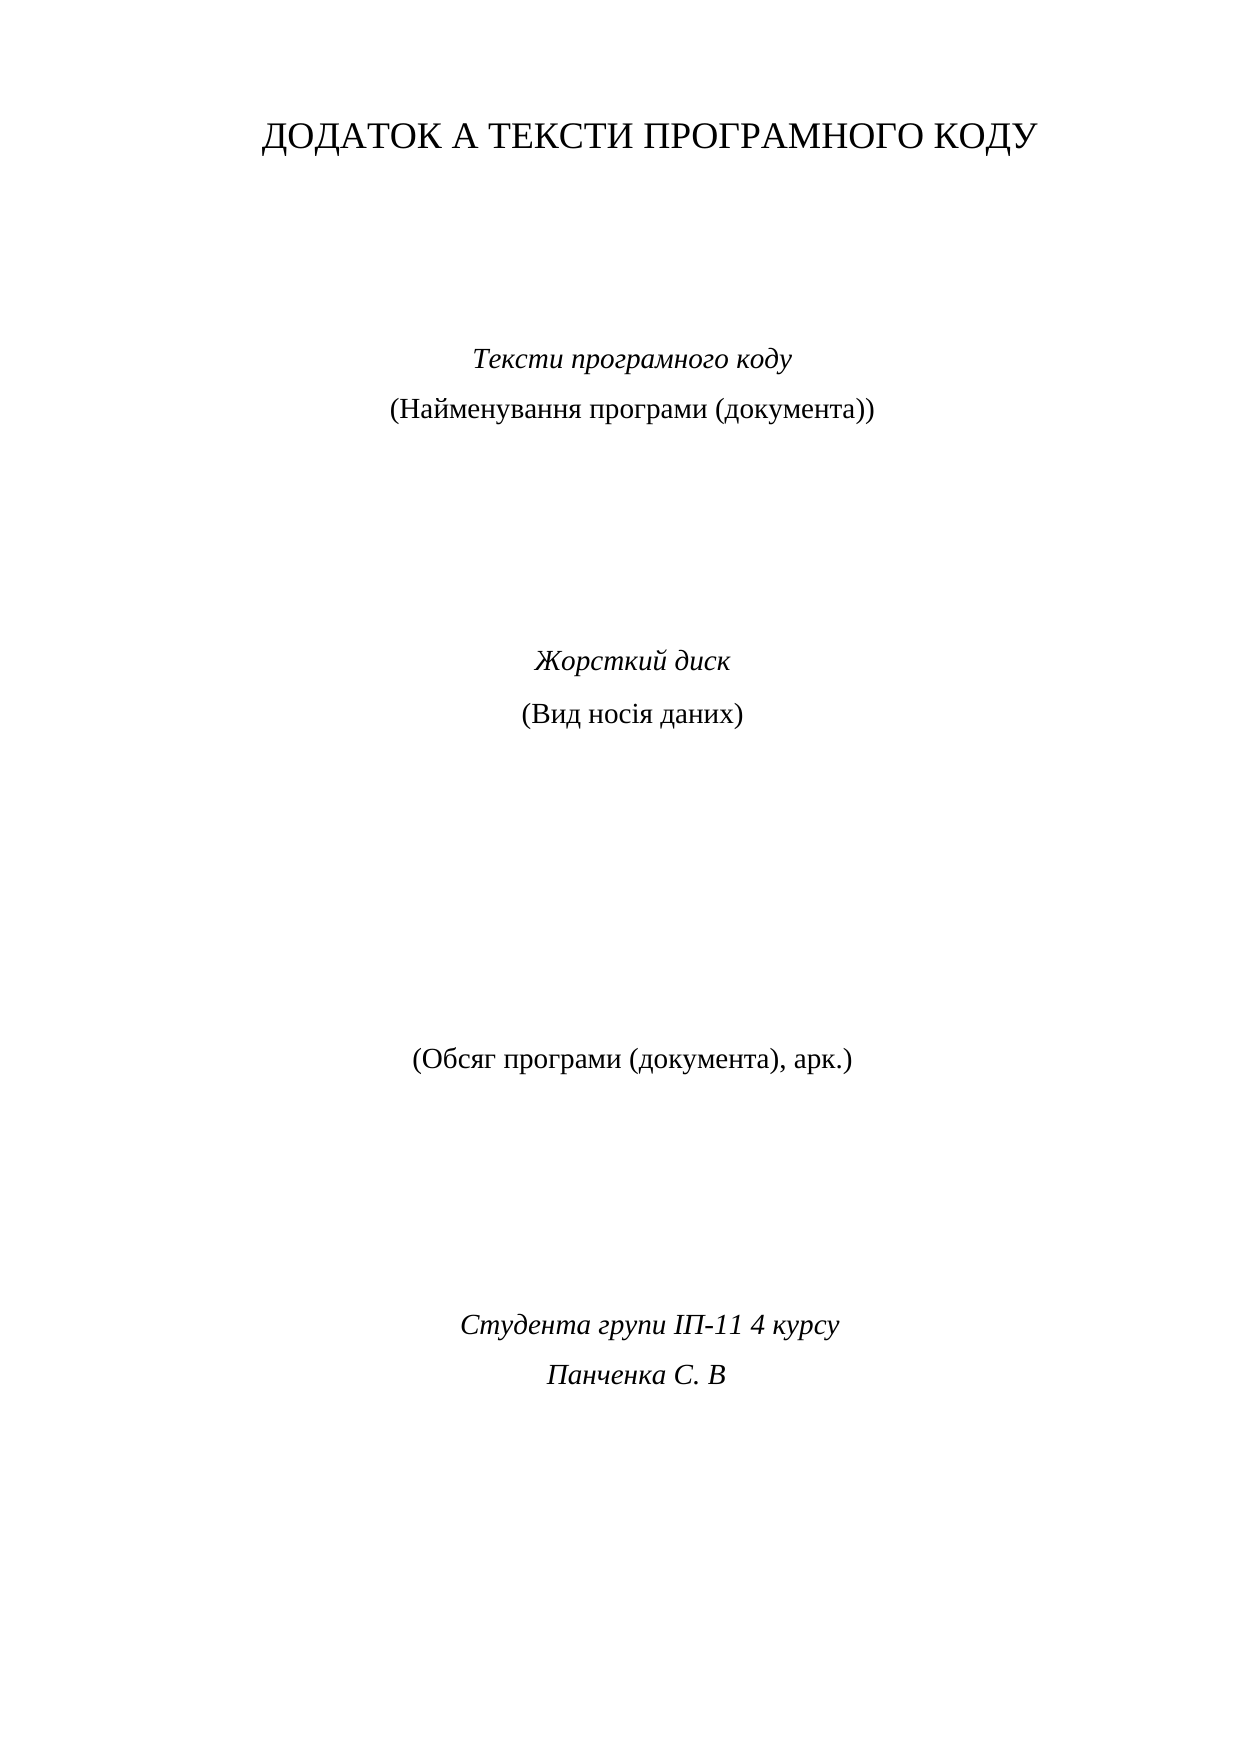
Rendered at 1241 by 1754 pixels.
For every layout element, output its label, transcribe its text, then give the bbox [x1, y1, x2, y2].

text Тексти програмного коду [168, 342, 1097, 375]
text Панченка С. В [479, 1357, 785, 1391]
text (Вид носія даних) [168, 696, 1097, 730]
text (Найменування програми (документа)) [168, 392, 1097, 425]
text (Обсяг програми (документа), арк.) [168, 1041, 1097, 1075]
text Жорсткий диск [168, 643, 1097, 676]
text Студента групи ІП-11 4 курсу [148, 1307, 1152, 1340]
subtitle ДОДАТОК А ТЕКСТИ ПРОГРАМНОГО КОДУ [148, 113, 1152, 157]
